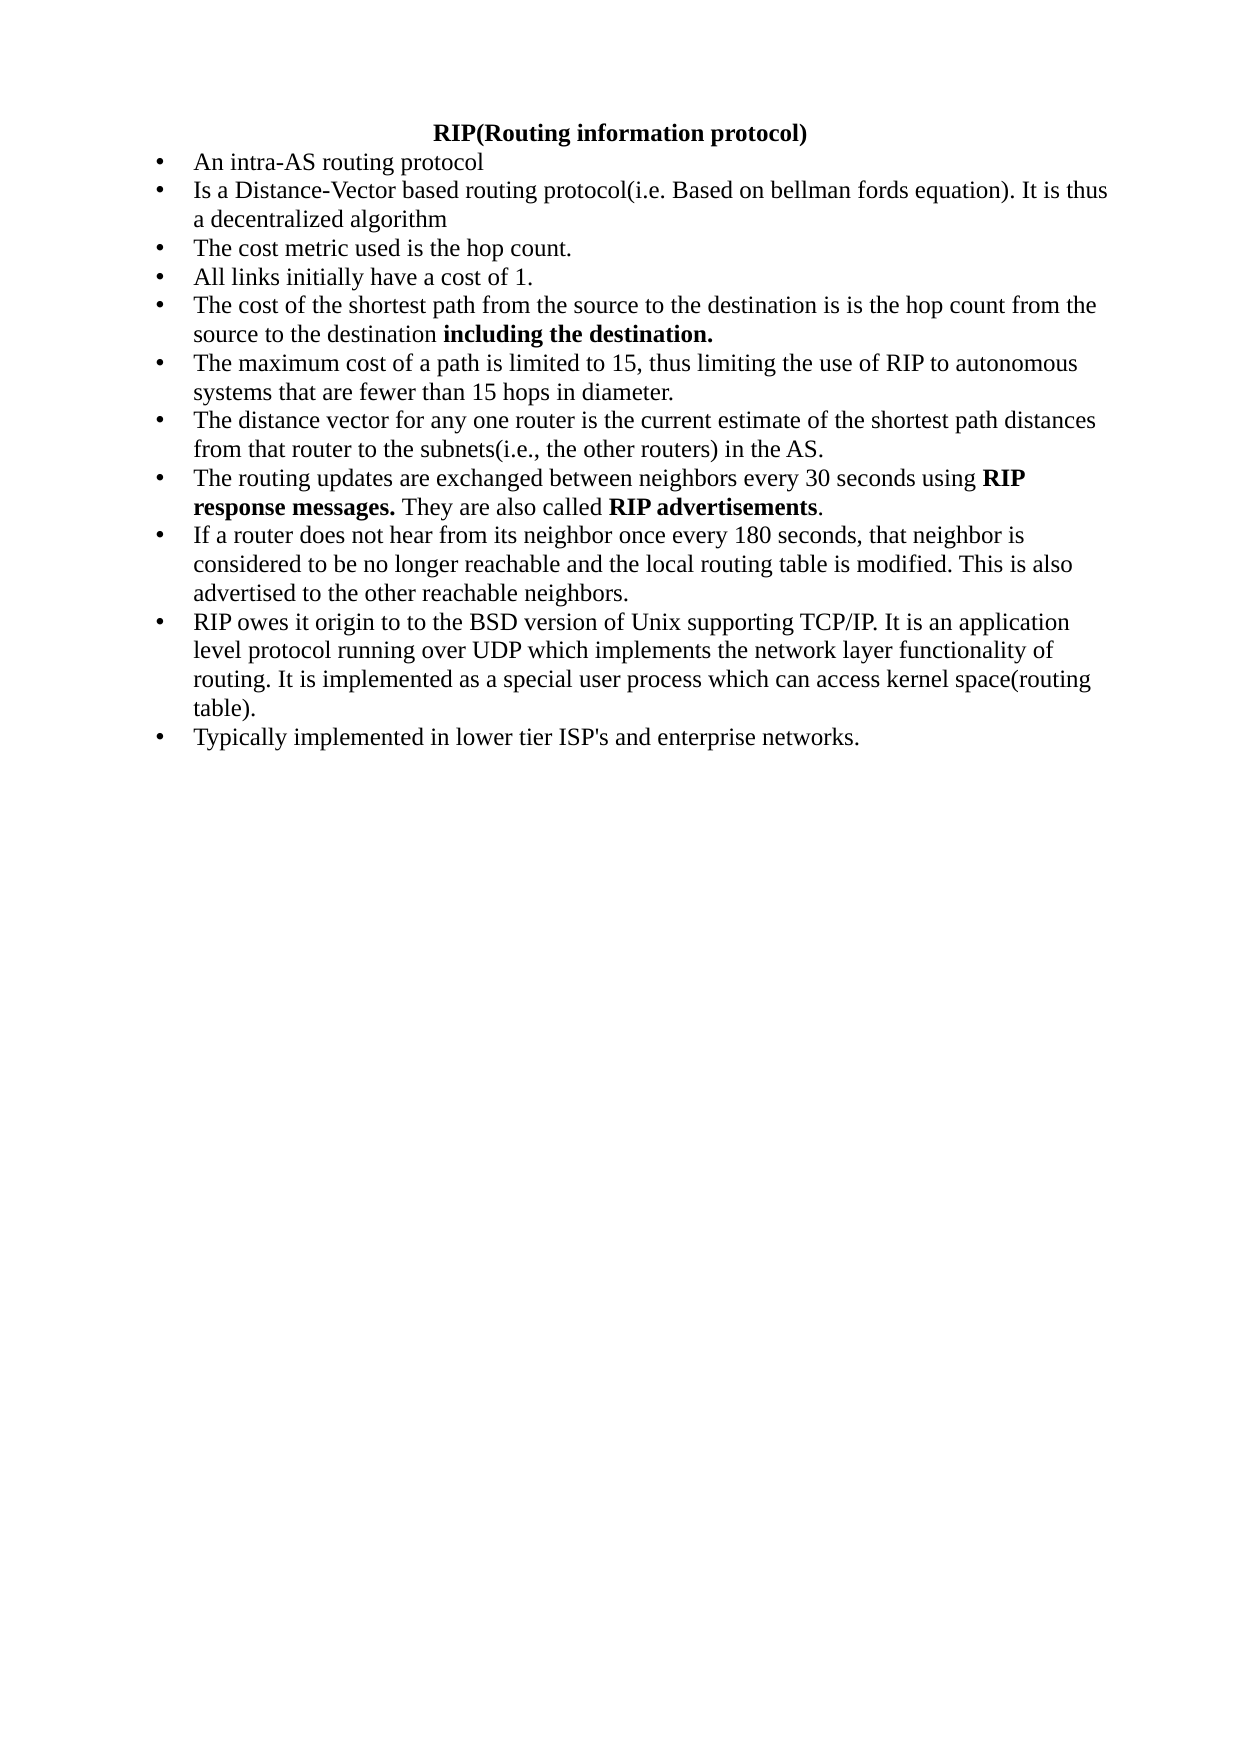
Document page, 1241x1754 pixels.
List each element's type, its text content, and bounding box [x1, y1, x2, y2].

list All links initially have a cost of 1. [156, 262, 1122, 291]
text RIP(Routing information protocol) [118, 118, 1122, 147]
list The cost of the shortest path from the source to the destination is is the hop count from the source to the destination including the destination. [156, 291, 1122, 348]
list If a router does not hear from its neighbor once every 180 seconds, that neighbor is considered to be no longer reachable and the local routing table is modified. This is also advertised to the other reachable neighbors. [156, 521, 1122, 607]
list The distance vector for any one router is the current estimate of the shortest path distances from that router to the subnets(i.e., the other routers) in the AS. [156, 406, 1122, 463]
list RIP owes it origin to to the BSD version of Unix supporting TCP/IP. It is an application level protocol running over UDP which implements the network layer functionality of routing. It is implemented as a special user process which can access kernel space(routing table). [156, 607, 1122, 722]
list The maximum cost of a path is limited to 15, thus limiting the use of RIP to autonomous systems that are fewer than 15 hops in diameter. [156, 348, 1122, 406]
list Typically implemented in lower tier ISP's and enterprise networks. [156, 722, 1122, 751]
list An intra-AS routing protocol [156, 147, 1122, 176]
list The routing updates are exchanged between neighbors every 30 seconds using RIP response messages. They are also called RIP advertisements. [156, 463, 1122, 521]
list The cost metric used is the hop count. [156, 233, 1122, 262]
list Is a Distance-Vector based routing protocol(i.e. Based on bellman fords equation). It is thus a decentralized algorithm [156, 176, 1122, 233]
